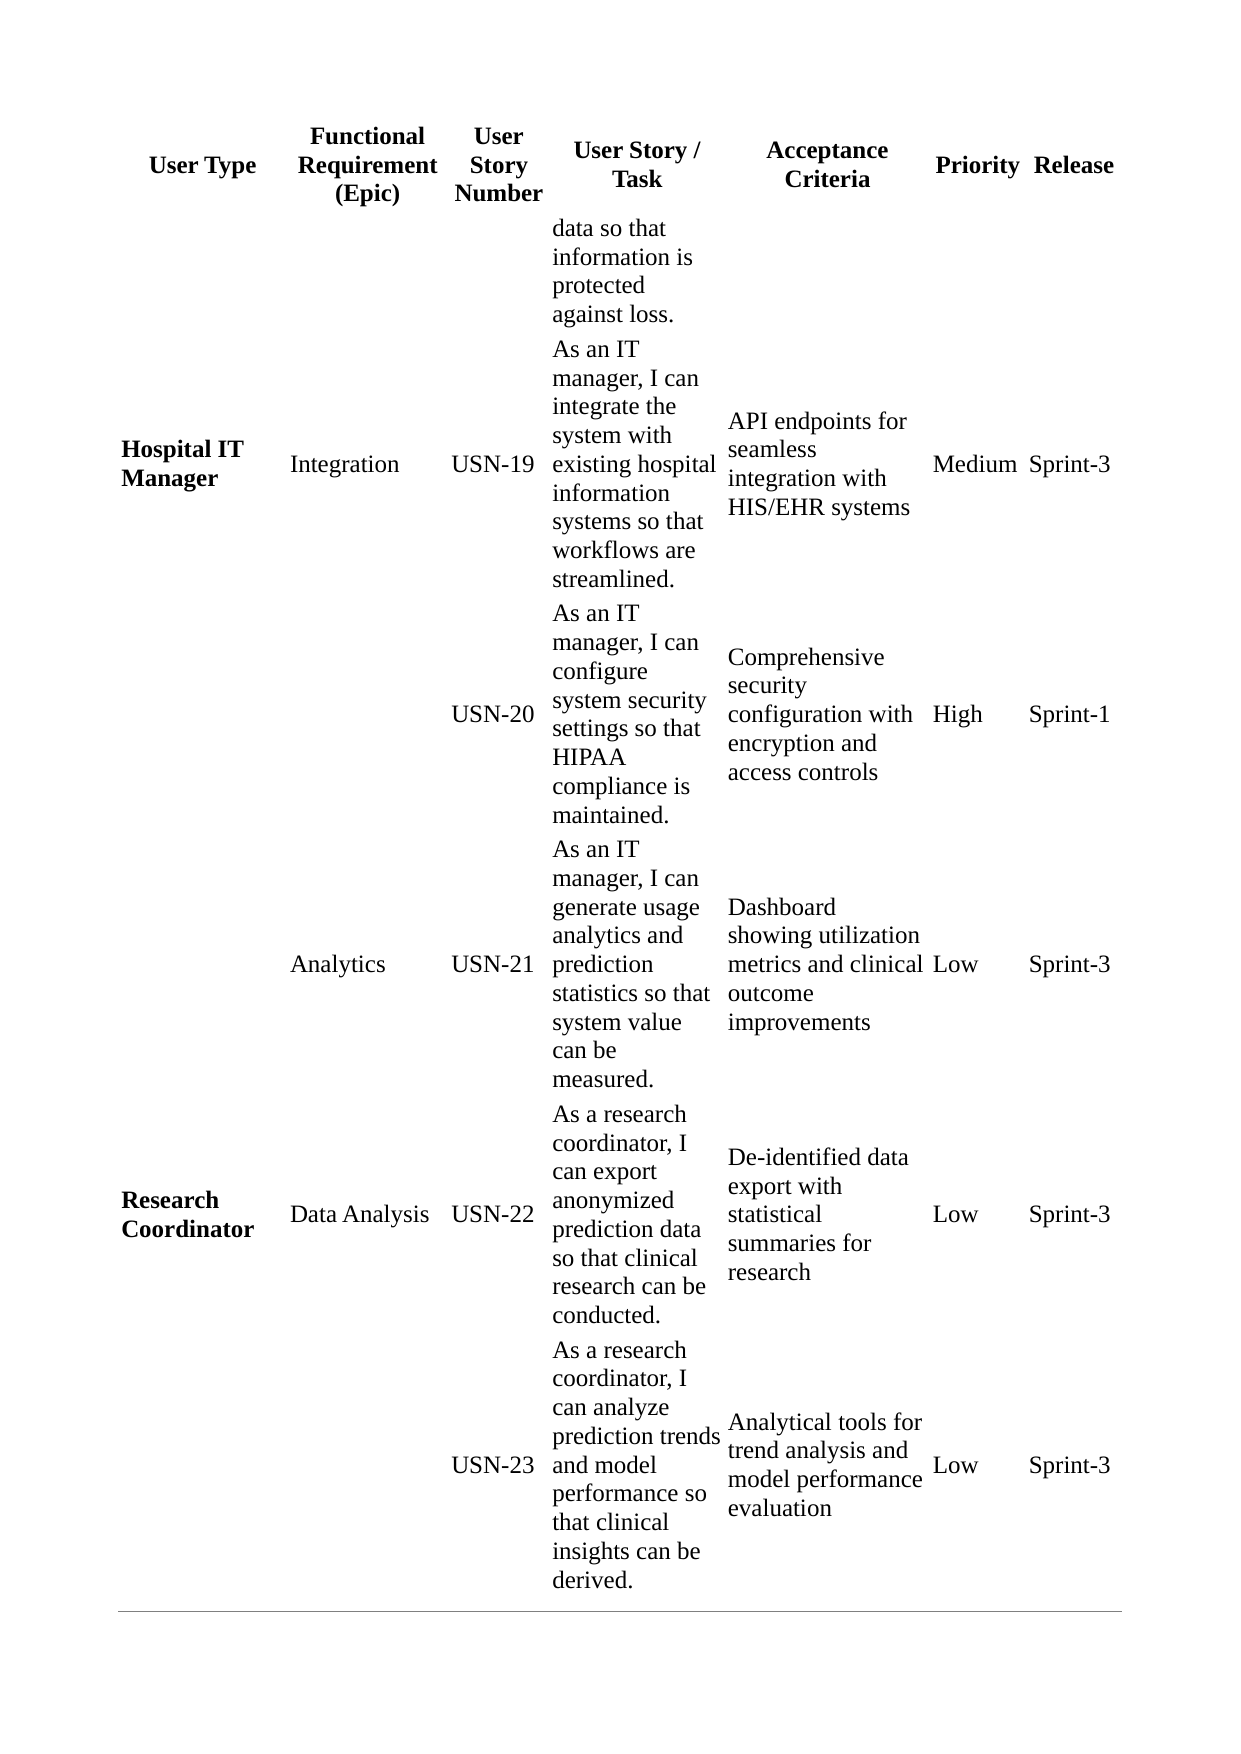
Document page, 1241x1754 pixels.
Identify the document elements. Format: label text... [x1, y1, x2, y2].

table_cell Medium [930, 331, 1026, 596]
table_cell USN-20 [448, 596, 549, 831]
table_header Functional Requirement (Epic) [287, 118, 448, 210]
table_cell [118, 831, 287, 1096]
table_cell De-identified data export with statistical summaries for research [725, 1096, 930, 1332]
table_cell Sprint-3 [1026, 331, 1122, 596]
table_cell As an IT manager, I can generate usage analytics and prediction statistics so that system value can be measured. [549, 831, 725, 1096]
table_cell USN-21 [448, 831, 549, 1096]
table_cell Comprehensive security configuration with encryption and access controls [725, 596, 930, 831]
table_cell As a research coordinator, I can export anonymized prediction data so that clinical research can be conducted. [549, 1096, 725, 1332]
table_cell USN-19 [448, 331, 549, 596]
table_cell Sprint-3 [1026, 1332, 1122, 1596]
table_cell Dashboard showing utilization metrics and clinical outcome improvements [725, 831, 930, 1096]
table_header Release [1026, 118, 1122, 210]
table_cell Sprint-1 [1026, 596, 1122, 831]
table_cell USN-22 [448, 1096, 549, 1332]
table_cell Analytics [287, 831, 448, 1096]
table_cell As an IT manager, I can configure system security settings so that HIPAA compliance is maintained. [549, 596, 725, 831]
table_cell [1026, 210, 1122, 331]
table_header User Story Number [448, 118, 549, 210]
table_cell data so that information is protected against loss. [549, 210, 725, 331]
table_cell [448, 210, 549, 331]
table_cell Data Analysis [287, 1096, 448, 1332]
table_cell USN-23 [448, 1332, 549, 1596]
table_cell [287, 596, 448, 831]
table_cell [287, 1332, 448, 1596]
table_cell Low [930, 1096, 1026, 1332]
table_cell [287, 210, 448, 331]
table_cell As an IT manager, I can integrate the system with existing hospital information systems so that workflows are streamlined. [549, 331, 725, 596]
table_cell High [930, 596, 1026, 831]
table_cell [118, 210, 287, 331]
table_cell [118, 596, 287, 831]
table_cell [118, 1332, 287, 1596]
table_cell Research Coordinator [118, 1096, 287, 1332]
table_cell API endpoints for seamless integration with HIS/EHR systems [725, 331, 930, 596]
table_cell Analytical tools for trend analysis and model performance evaluation [725, 1332, 930, 1596]
table_cell Hospital IT Manager [118, 331, 287, 596]
table_cell Low [930, 1332, 1026, 1596]
table_header User Story / Task [549, 118, 725, 210]
table_cell As a research coordinator, I can analyze prediction trends and model performance so that clinical insights can be derived. [549, 1332, 725, 1596]
table_cell [930, 210, 1026, 331]
table_header Acceptance Criteria [725, 118, 930, 210]
table_cell [725, 210, 930, 331]
table_cell Low [930, 831, 1026, 1096]
table_cell Sprint-3 [1026, 831, 1122, 1096]
table_header Priority [930, 118, 1026, 210]
table_header User Type [118, 118, 287, 210]
table_cell Sprint-3 [1026, 1096, 1122, 1332]
table_cell Integration [287, 331, 448, 596]
